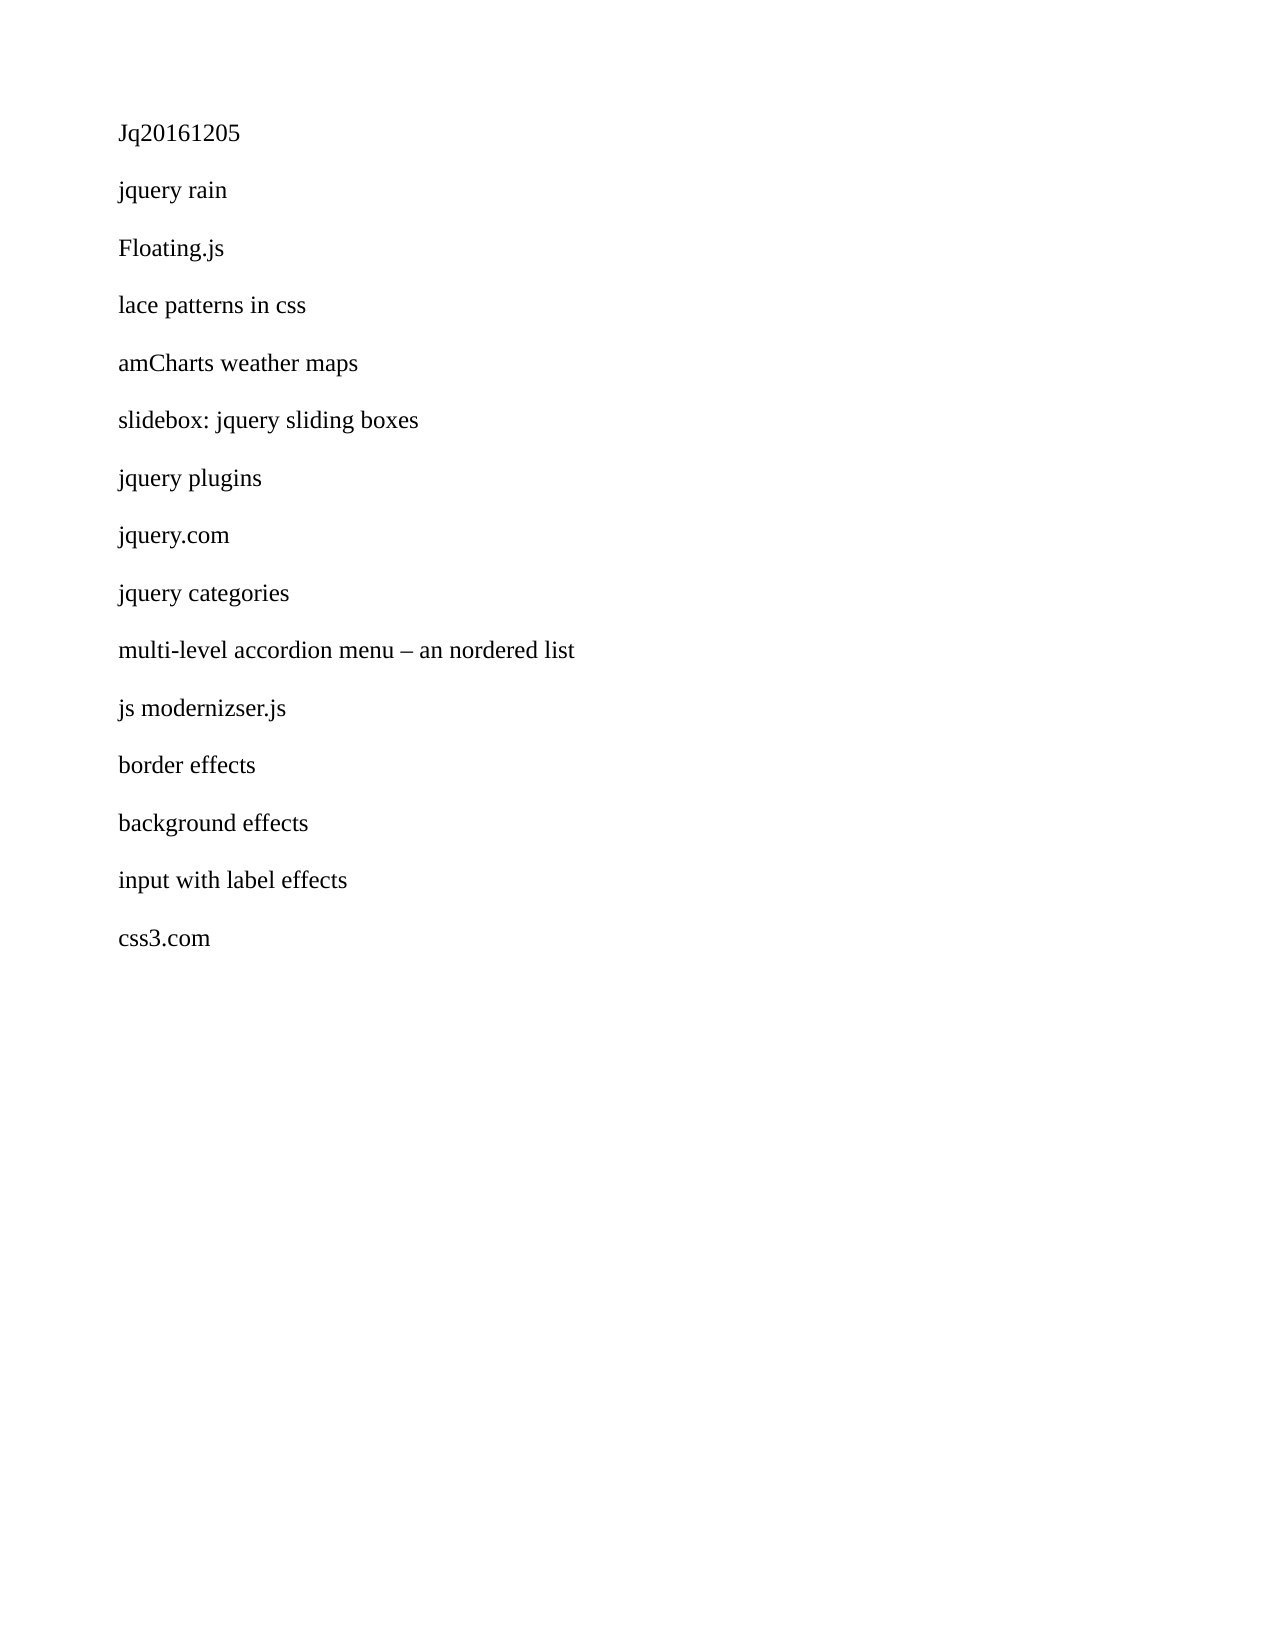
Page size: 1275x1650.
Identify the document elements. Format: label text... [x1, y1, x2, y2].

text css3.com [118, 923, 1157, 952]
text jquery rain [118, 176, 1157, 204]
text jquery plugins [118, 463, 1157, 492]
text multi-level accordion menu – an nordered list [118, 636, 1157, 664]
text jquery.com [118, 521, 1157, 549]
text jquery categories [118, 578, 1157, 607]
text slidebox: jquery sliding boxes [118, 406, 1157, 434]
text lace patterns in css [118, 291, 1157, 319]
text Jq20161205 [118, 118, 1157, 147]
text amCharts weather maps [118, 348, 1157, 377]
text Floating.js [118, 233, 1157, 262]
text input with label effects [118, 866, 1157, 894]
text js modernizser.js [118, 693, 1157, 722]
text background effects [118, 808, 1157, 837]
text border effects [118, 751, 1157, 779]
